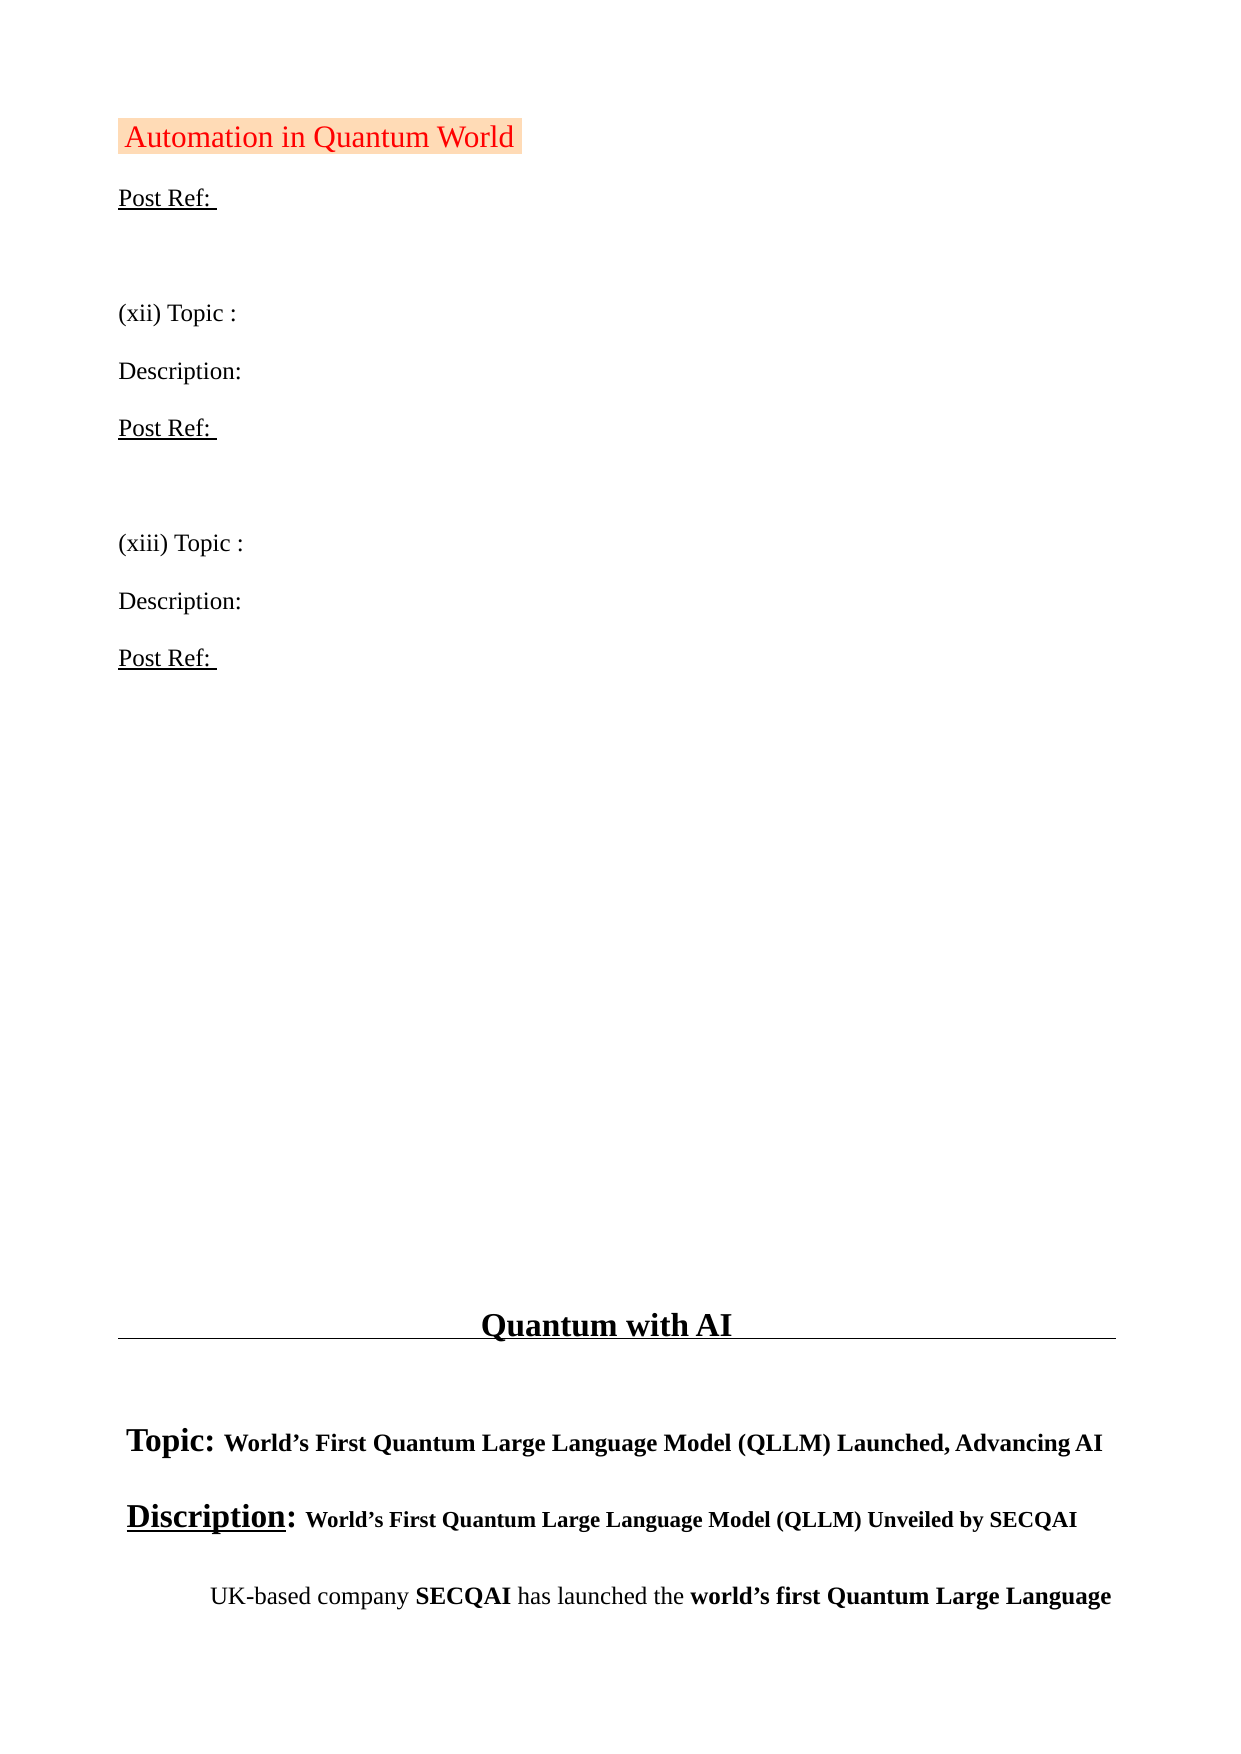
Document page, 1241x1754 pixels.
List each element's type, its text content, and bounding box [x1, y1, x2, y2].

text Post Ref: (xii) Topic : Description: Post Ref: (xiii) Topic : Description: Post Ref: Quantum with AI Topic: World’s First Quantum Large Language Model (QLLM) Launched, Advancing AI Discription: World’s First Quantum Large Language Model (QLLM) Unveiled by SECQAI UK-based company SECQAI has launched the world’s first Quantum Large Language [118, 183, 1122, 1611]
